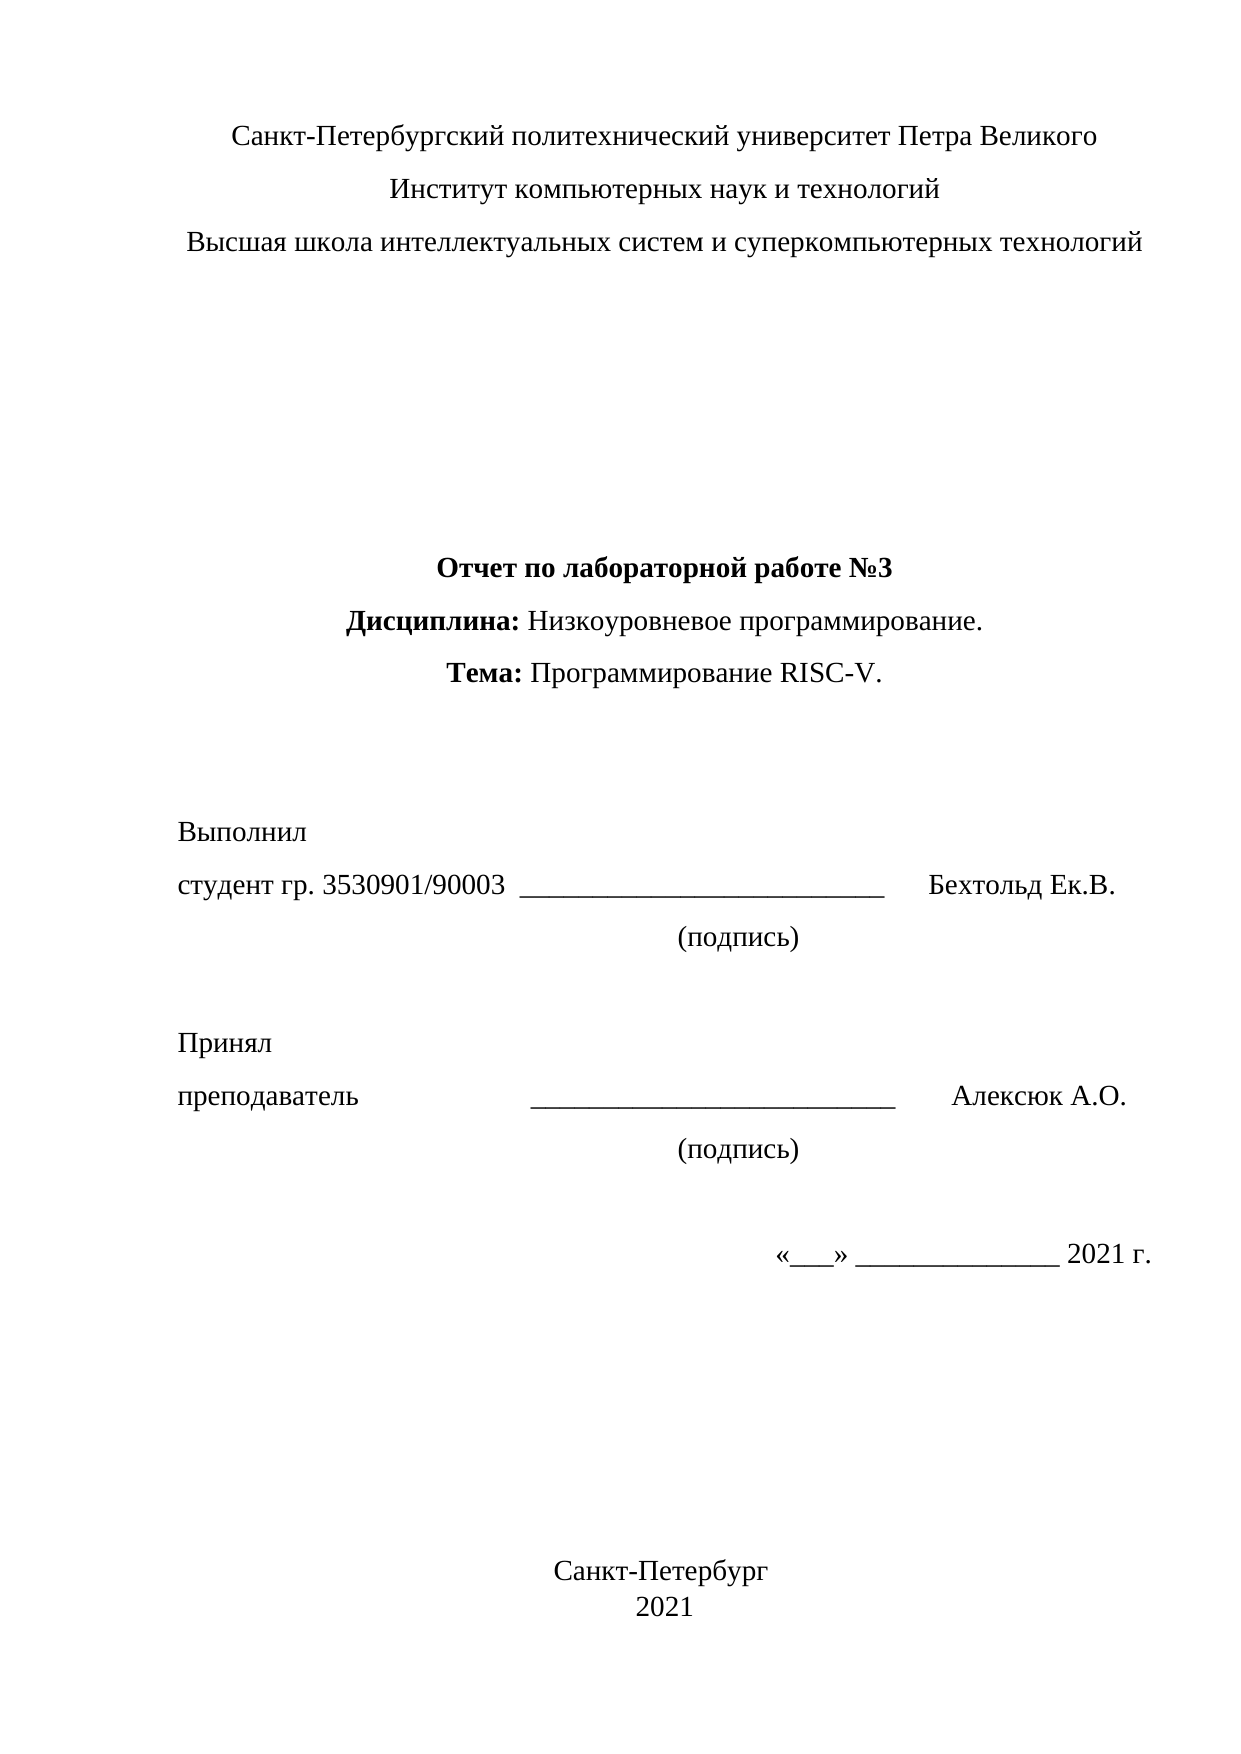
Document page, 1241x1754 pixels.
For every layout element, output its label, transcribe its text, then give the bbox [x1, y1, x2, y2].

text (подпись) [177, 1131, 1152, 1164]
text Дисциплина: Низкоуровневое программирование. [177, 603, 1152, 636]
text Санкт-Петербургский политехнический университет Петра Великого [177, 118, 1152, 152]
text Отчет по лабораторной работе №3 [177, 550, 1152, 583]
text Институт компьютерных наук и технологий [177, 171, 1152, 204]
text Выполнил [177, 814, 1152, 847]
text Высшая школа интеллектуальных систем и суперкомпьютерных технологий [177, 224, 1152, 257]
text «___» ______________ 2021 г. [177, 1236, 1152, 1270]
text Тема: Программирование RISC-V. [177, 656, 1152, 689]
text Санкт-Петербург 2021 [177, 1553, 1152, 1623]
text (подпись) [177, 919, 1152, 953]
text студент гр. 3530901/90003 _________________________ Бехтольд Ек.В. [177, 867, 1152, 900]
text Принял [177, 1025, 1152, 1059]
text преподаватель _________________________ Алексюк А.О. [177, 1078, 1152, 1112]
